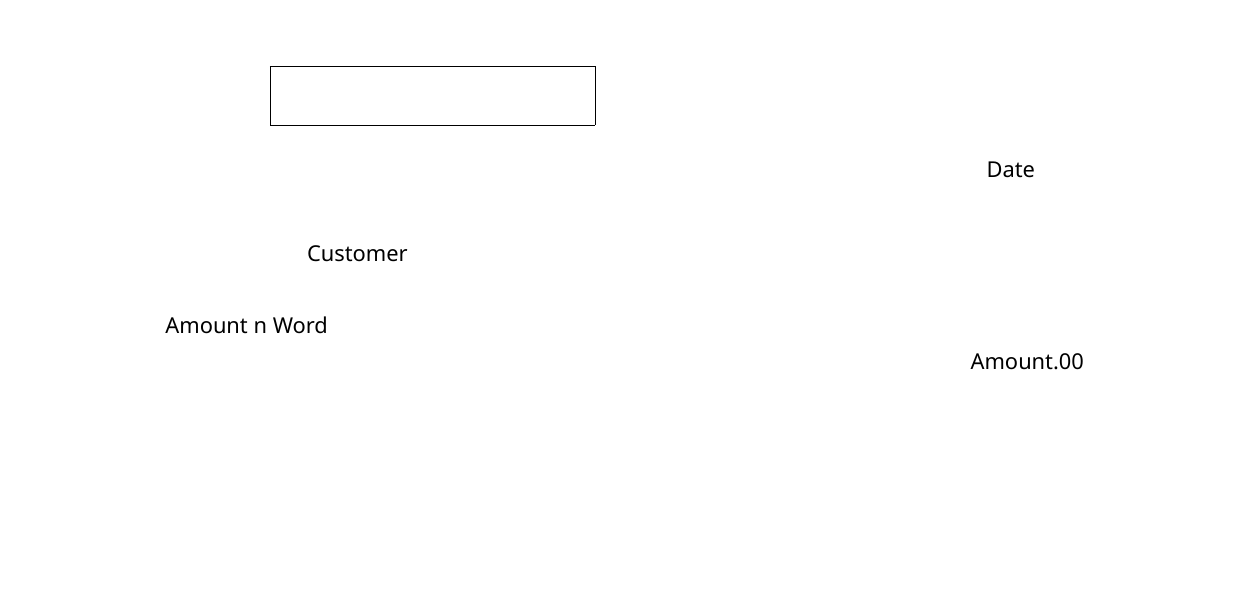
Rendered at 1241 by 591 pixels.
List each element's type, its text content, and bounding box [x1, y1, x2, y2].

table_header Date [981, 148, 1211, 232]
table_cell [100, 458, 836, 534]
table_cell [965, 458, 1205, 534]
table_cell [965, 381, 1205, 458]
table_cell [100, 233, 301, 274]
table_cell [836, 458, 964, 534]
table_cell Customer [301, 233, 1211, 274]
table_header [836, 304, 964, 458]
table_header Amount n Word [100, 304, 836, 458]
table_header [100, 148, 981, 232]
table_header Amount [965, 304, 1205, 381]
